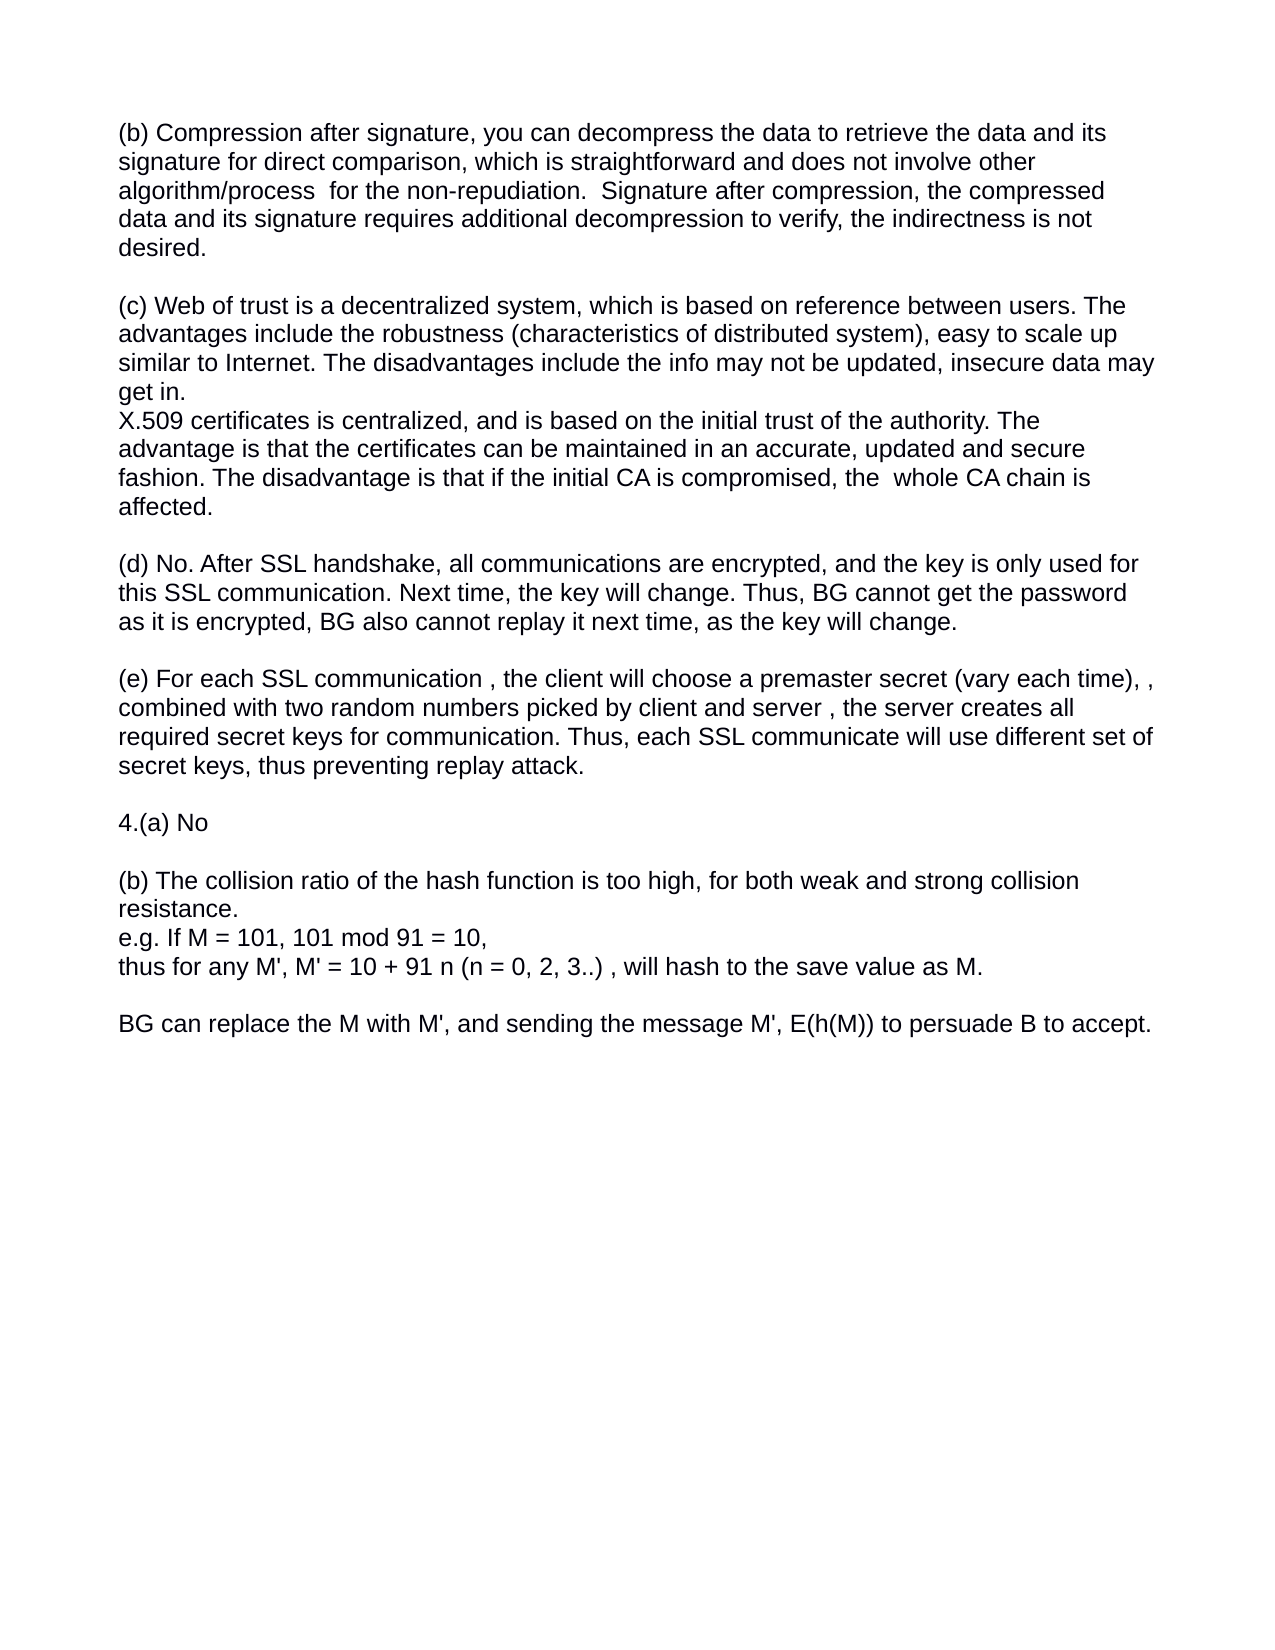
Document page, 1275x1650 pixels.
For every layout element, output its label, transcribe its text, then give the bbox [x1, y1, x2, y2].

text thus for any M', M' = 10 + 91 n (n = 0, 2, 3..) , will hash to the save value as M. [118, 952, 1157, 981]
text 4.(a) No [118, 808, 1157, 837]
text (b) Compression after signature, you can decompress the data to retrieve the data and its signature for direct comparison, which is straightforward and does not involve other algorithm/process for the non-repudiation. Signature after compression, the compressed data and its signature requires additional decompression to verify, the indirectness is not desired. [118, 118, 1157, 262]
text e.g. If M = 101, 101 mod 91 = 10, [118, 923, 1157, 952]
text (b) The collision ratio of the hash function is too high, for both weak and strong collision resistance. [118, 866, 1157, 923]
text BG can replace the M with M', and sending the message M', E(h(M)) to persuade B to accept. [118, 1009, 1157, 1038]
text X.509 certificates is centralized, and is based on the initial trust of the authority. The advantage is that the certificates can be maintained in an accurate, updated and secure fashion. The disadvantage is that if the initial CA is compromised, the whole CA chain is affected. [118, 406, 1157, 521]
text (c) Web of trust is a decentralized system, which is based on reference between users. The advantages include the robustness (characteristics of distributed system), easy to scale up similar to Internet. The disadvantages include the info may not be updated, insecure data may get in. [118, 291, 1157, 406]
text (e) For each SSL communication , the client will choose a premaster secret (vary each time), , combined with two random numbers picked by client and server , the server creates all required secret keys for communication. Thus, each SSL communicate will use different set of secret keys, thus preventing replay attack. [118, 664, 1157, 779]
text (d) No. After SSL handshake, all communications are encrypted, and the key is only used for this SSL communication. Next time, the key will change. Thus, BG cannot get the password as it is encrypted, BG also cannot replay it next time, as the key will change. [118, 549, 1157, 636]
